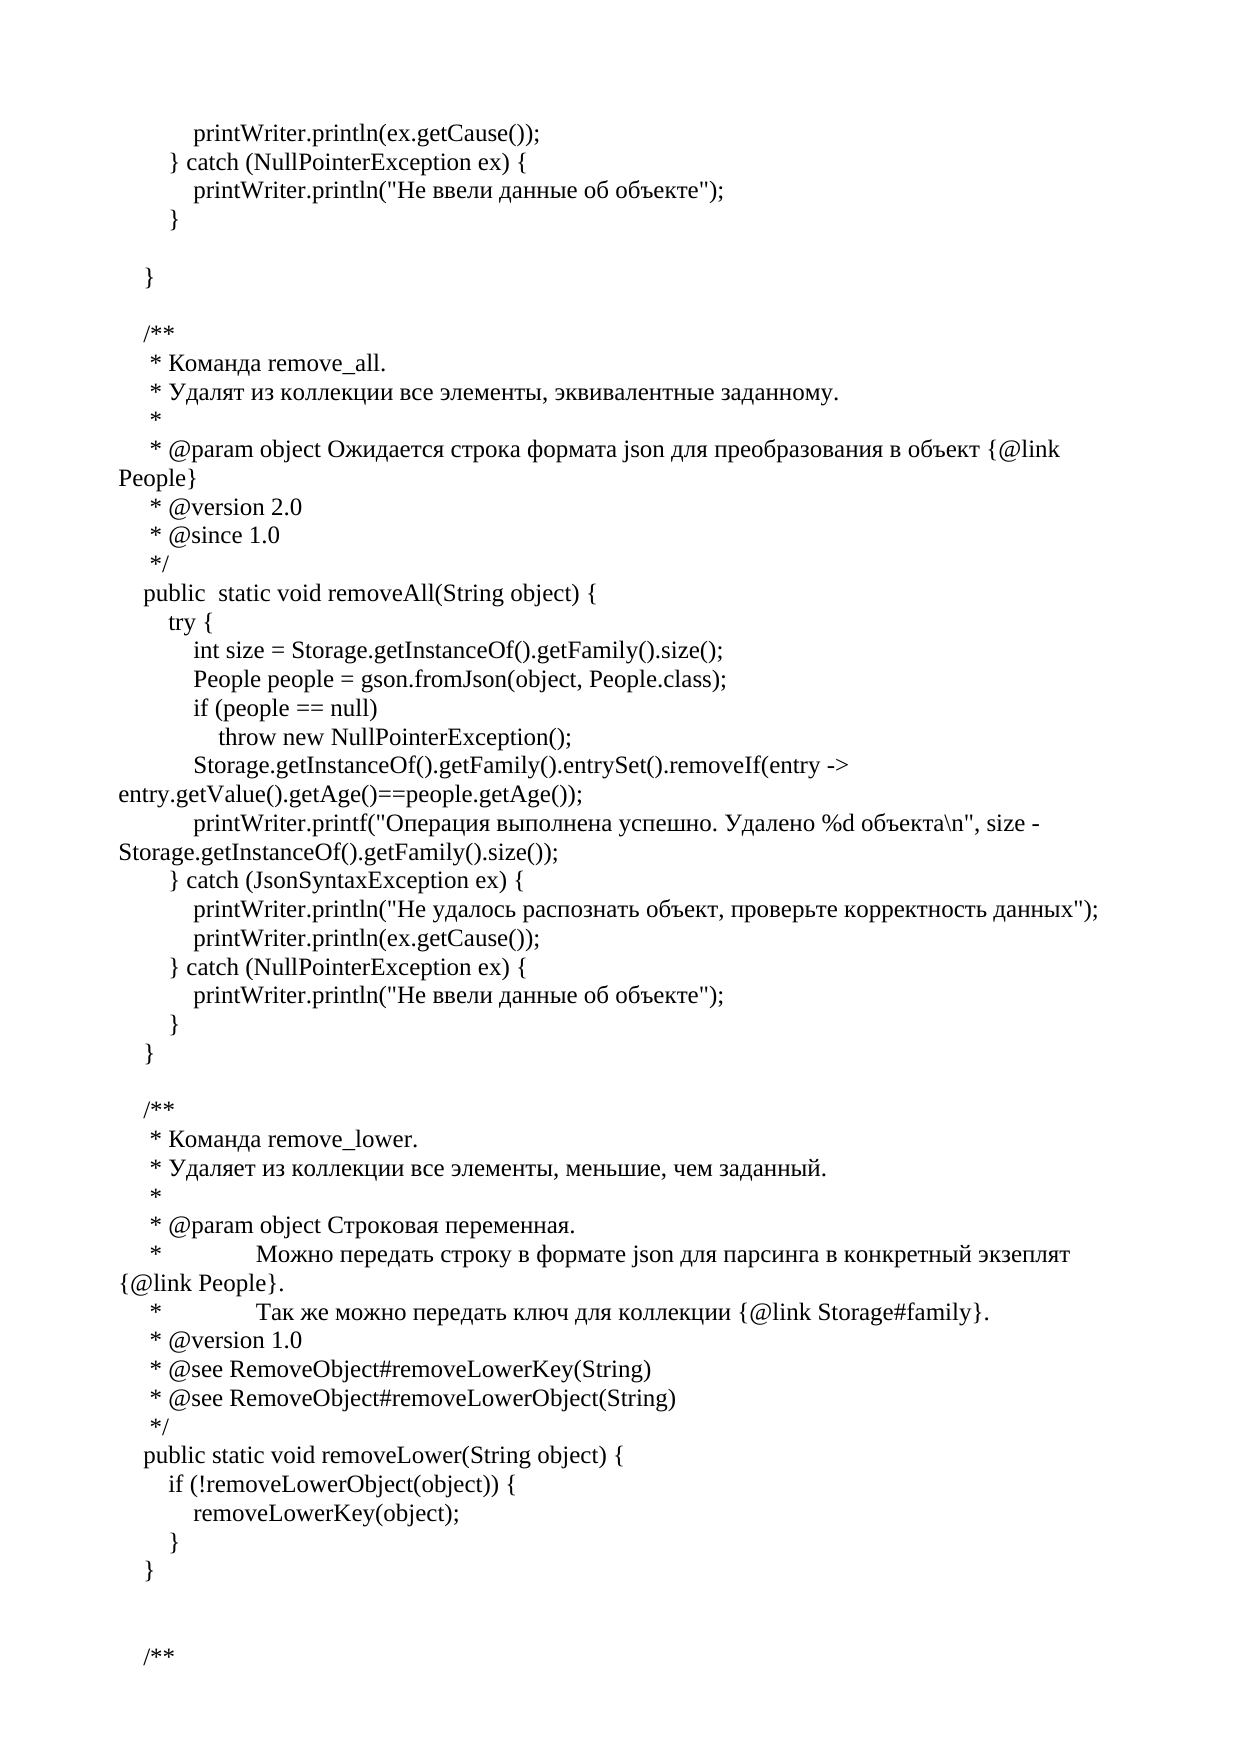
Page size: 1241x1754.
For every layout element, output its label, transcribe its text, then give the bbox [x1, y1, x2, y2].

text public static void removeLower(String object) { [118, 1441, 1117, 1469]
text * Удаляет из коллекции все элементы, меньшие, чем заданный. [118, 1153, 1117, 1182]
text throw new NullPointerException(); [118, 722, 1117, 751]
text * Так же можно передать ключ для коллекции {@link Storage#family}. [118, 1297, 1117, 1326]
text * Удалят из коллекции все элементы, эквивалентные заданному. [118, 377, 1117, 406]
text } [118, 1009, 1117, 1038]
text try { [118, 607, 1117, 636]
text * @param object Ожидается строка формата json для преобразования в объект {@link People} [118, 434, 1117, 492]
text printWriter.println(ex.getCause()); [118, 923, 1117, 952]
text public static void removeAll(String object) { [118, 578, 1117, 607]
text } [118, 1038, 1117, 1067]
text } [118, 1527, 1117, 1556]
text } [118, 262, 1117, 291]
text */ [118, 549, 1117, 578]
text printWriter.println("Не ввели данные об объекте"); [118, 176, 1117, 204]
text removeLowerKey(object); [118, 1498, 1117, 1527]
text People people = gson.fromJson(object, People.class); [118, 664, 1117, 693]
text printWriter.println("Не удалось распознать объект, проверьте корректность данных"); [118, 894, 1117, 923]
text * @version 1.0 [118, 1326, 1117, 1354]
text printWriter.println("Не ввели данные об объекте"); [118, 981, 1117, 1009]
text } catch (NullPointerException ex) { [118, 952, 1117, 981]
text /** [118, 319, 1117, 348]
text /** [118, 1642, 1117, 1671]
text if (people == null) [118, 693, 1117, 722]
text * Команда remove_lower. [118, 1124, 1117, 1153]
text printWriter.println(ex.getCause()); [118, 118, 1117, 147]
text } catch (JsonSyntaxException ex) { [118, 866, 1117, 894]
text * @see RemoveObject#removeLowerObject(String) [118, 1383, 1117, 1412]
text * [118, 406, 1117, 434]
text printWriter.printf("Операция выполнена успешно. Удалено %d объекта\n", size - Storage.getInstanceOf().getFamily().size()); [118, 808, 1117, 866]
text if (!removeLowerObject(object)) { [118, 1469, 1117, 1498]
text int size = Storage.getInstanceOf().getFamily().size(); [118, 636, 1117, 664]
text * @since 1.0 [118, 521, 1117, 549]
text * @version 2.0 [118, 492, 1117, 521]
text Storage.getInstanceOf().getFamily().entrySet().removeIf(entry -> entry.getValue().getAge()==people.getAge()); [118, 751, 1117, 808]
text * @see RemoveObject#removeLowerKey(String) [118, 1354, 1117, 1383]
text * Команда remove_all. [118, 348, 1117, 377]
text * Можно передать строку в формате json для парсинга в конкретный экзеплят {@link People}. [118, 1239, 1117, 1297]
text } catch (NullPointerException ex) { [118, 147, 1117, 176]
text } [118, 204, 1117, 233]
text } [118, 1556, 1117, 1584]
text */ [118, 1412, 1117, 1441]
text * [118, 1182, 1117, 1211]
text /** [118, 1096, 1117, 1124]
text * @param object Строковая переменная. [118, 1211, 1117, 1239]
